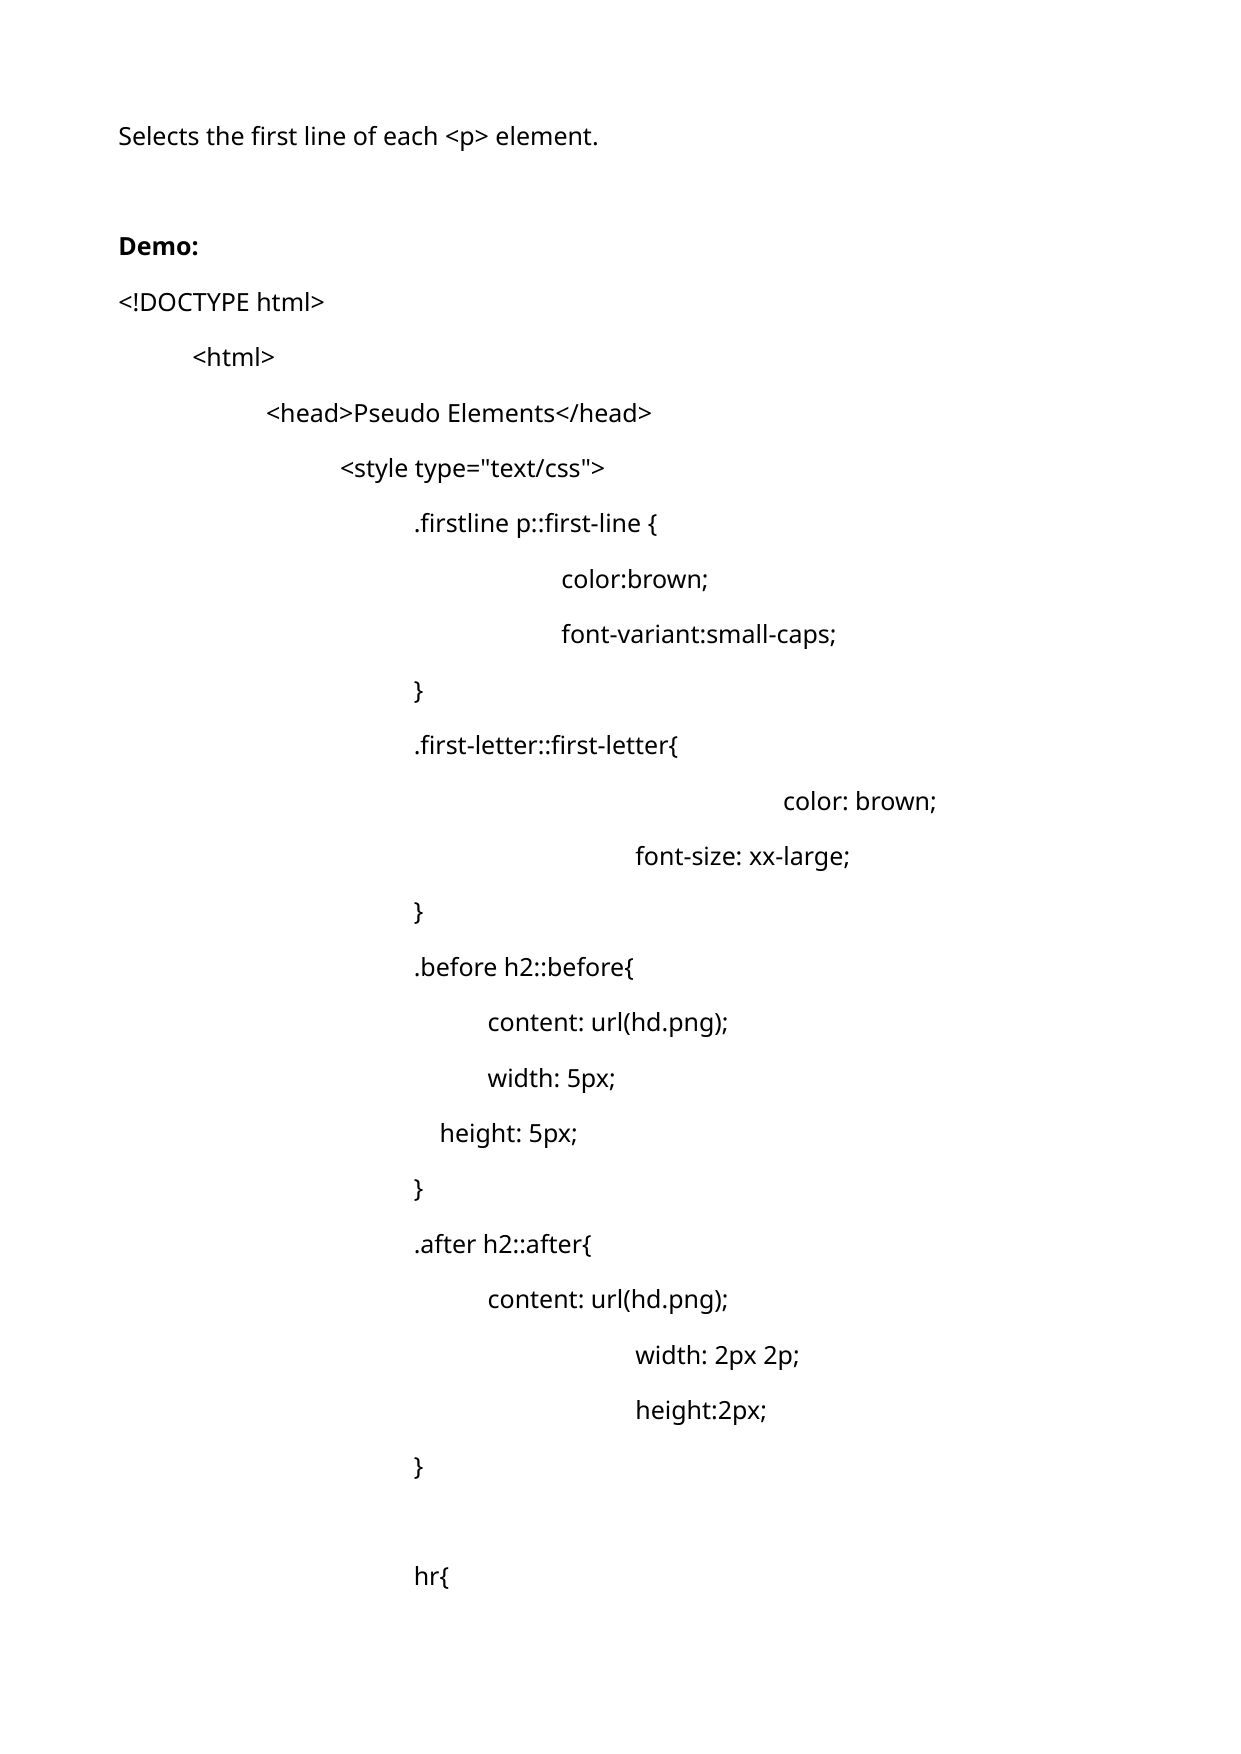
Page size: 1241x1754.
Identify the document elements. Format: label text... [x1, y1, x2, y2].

text <html> [118, 340, 1122, 374]
text } [118, 1448, 1122, 1482]
text <style type="text/css"> [118, 451, 1122, 485]
text content: url(hd.png); [118, 1282, 1122, 1316]
text height:2px; [118, 1393, 1122, 1427]
text height: 5px; [118, 1116, 1122, 1150]
text Selects the first line of each <p> element. [118, 118, 1122, 152]
text Demo: [118, 229, 1122, 263]
text content: url(hd.png); [118, 1005, 1122, 1039]
text <!DOCTYPE html> [118, 284, 1122, 318]
text .firstline p::first-line { [118, 506, 1122, 540]
text font-variant:small-caps; [118, 617, 1122, 651]
text } [118, 1171, 1122, 1205]
text } [118, 894, 1122, 928]
text font-size: xx-large; [118, 838, 1122, 873]
text width: 5px; [118, 1060, 1122, 1094]
text .after h2::after{ [118, 1226, 1122, 1261]
text .first-letter::first-letter{ [118, 728, 1122, 762]
text <head>Pseudo Elements</head> [118, 395, 1122, 429]
text color: brown; [118, 783, 1122, 817]
text .before h2::before{ [118, 949, 1122, 983]
text } [118, 672, 1122, 706]
text width: 2px 2p; [118, 1337, 1122, 1371]
text color:brown; [118, 561, 1122, 596]
text hr{ [118, 1559, 1122, 1593]
